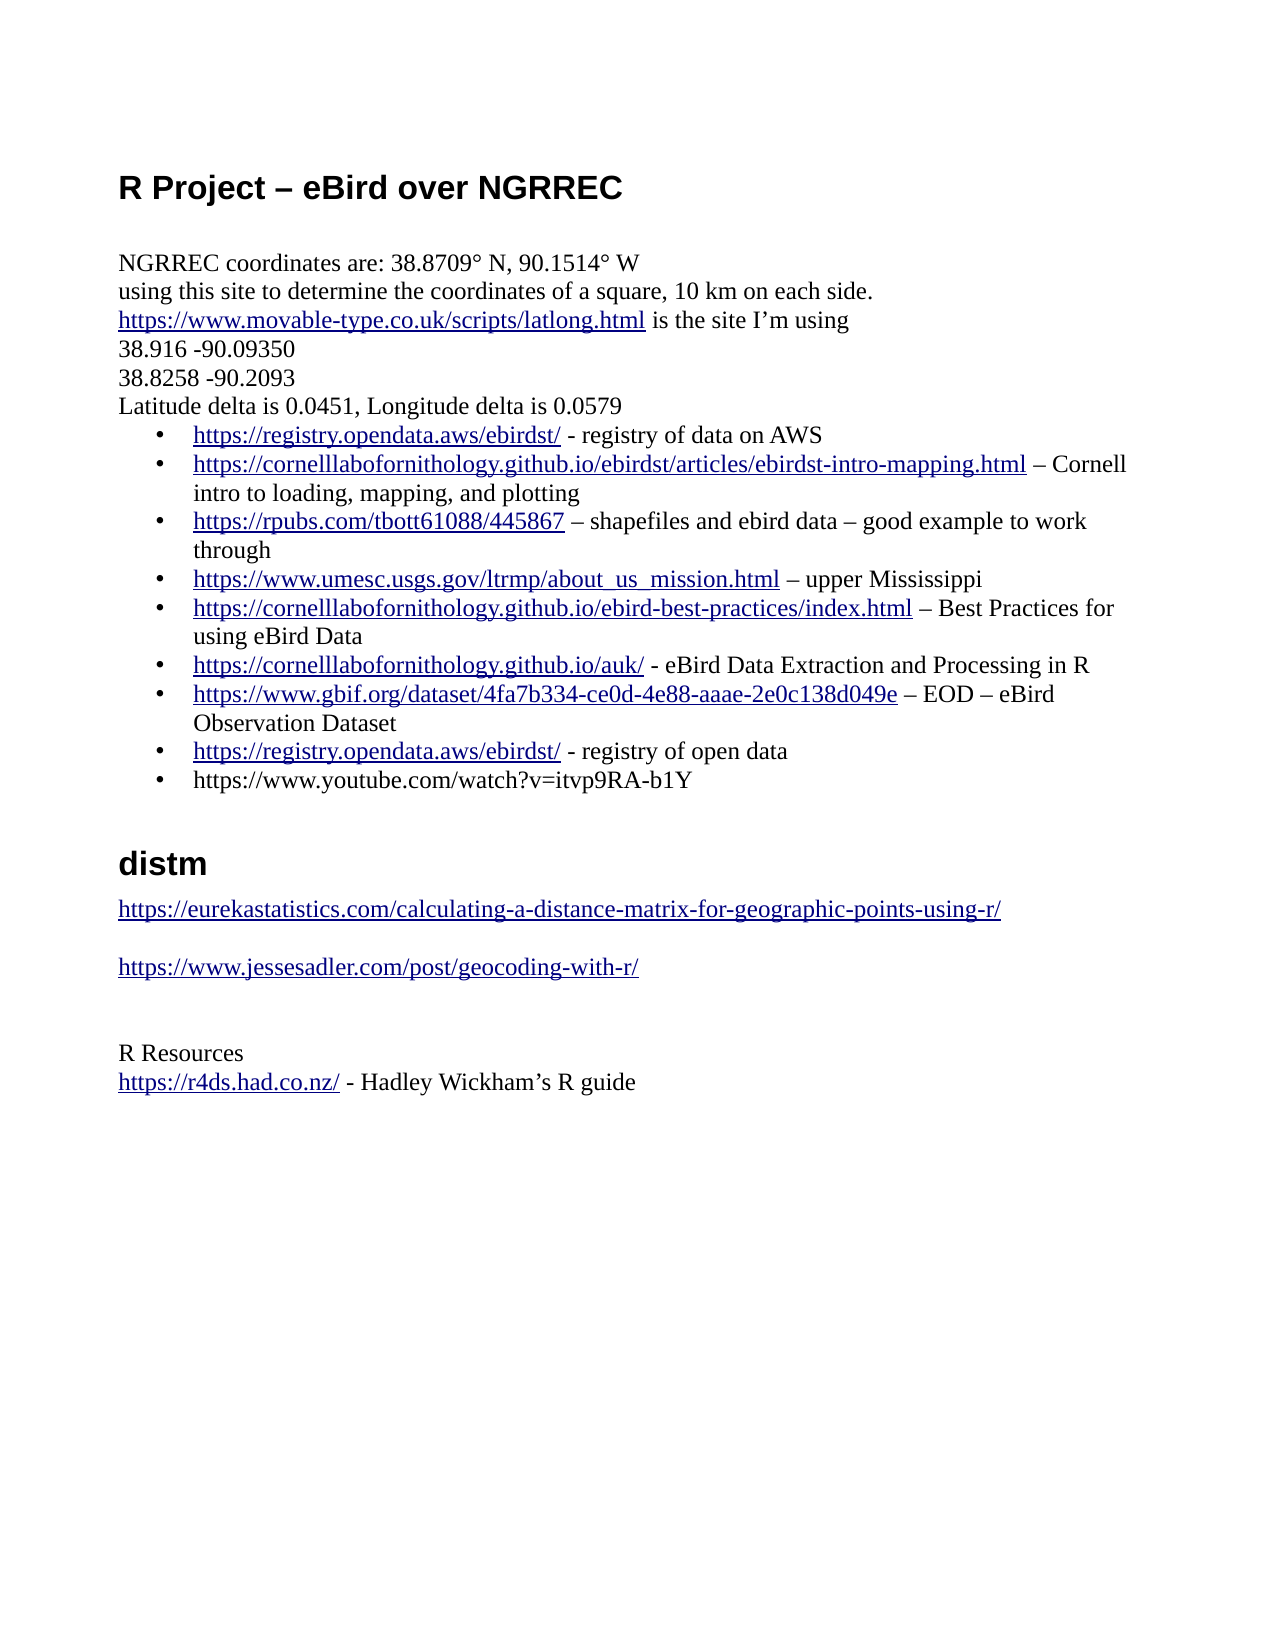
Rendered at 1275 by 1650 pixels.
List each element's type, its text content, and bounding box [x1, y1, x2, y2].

list https://www.youtube.com/watch?v=itvp9RA-b1Y [156, 765, 1157, 794]
text https://www.jessesadler.com/post/geocoding-with-r/ [118, 952, 1157, 981]
text 38.916 -90.09350 [118, 334, 1157, 363]
text Latitude delta is 0.0451, Longitude delta is 0.0579 [118, 391, 1157, 420]
text https://r4ds.had.co.nz/ - Hadley Wickham’s R guide [118, 1067, 1157, 1096]
list https://registry.opendata.aws/ebirdst/ - registry of open data [156, 736, 1157, 765]
text R Resources [118, 1038, 1157, 1067]
text https://eurekastatistics.com/calculating-a-distance-matrix-for-geographic-points-using-r/ [118, 894, 1157, 923]
list https://cornelllabofornithology.github.io/auk/ - eBird Data Extraction and Processing in R [156, 650, 1157, 679]
list https://www.umesc.usgs.gov/ltrmp/about_us_mission.html – upper Mississippi [156, 564, 1157, 593]
list https://www.gbif.org/dataset/4fa7b334-ce0d-4e88-aaae-2e0c138d049e – EOD – eBird Observation Dataset [156, 679, 1157, 736]
text https://www.movable-type.co.uk/scripts/latlong.html is the site I’m using [118, 305, 1157, 334]
subtitle distm [118, 843, 1157, 882]
text 38.8258 -90.2093 [118, 363, 1157, 391]
list https://rpubs.com/tbott61088/445867 – shapefiles and ebird data – good example to work through [156, 506, 1157, 564]
text NGRREC coordinates are: 38.8709° N, 90.1514° W [118, 248, 1157, 276]
list https://cornelllabofornithology.github.io/ebirdst/articles/ebirdst-intro-mapping.html – Cornell intro to loading, mapping, and plotting [156, 449, 1157, 506]
subtitle R Project – eBird over NGRREC [118, 168, 1157, 206]
list https://cornelllabofornithology.github.io/ebird-best-practices/index.html – Best Practices for using eBird Data [156, 593, 1157, 650]
list https://registry.opendata.aws/ebirdst/ - registry of data on AWS [156, 420, 1157, 449]
text using this site to determine the coordinates of a square, 10 km on each side. [118, 276, 1157, 305]
